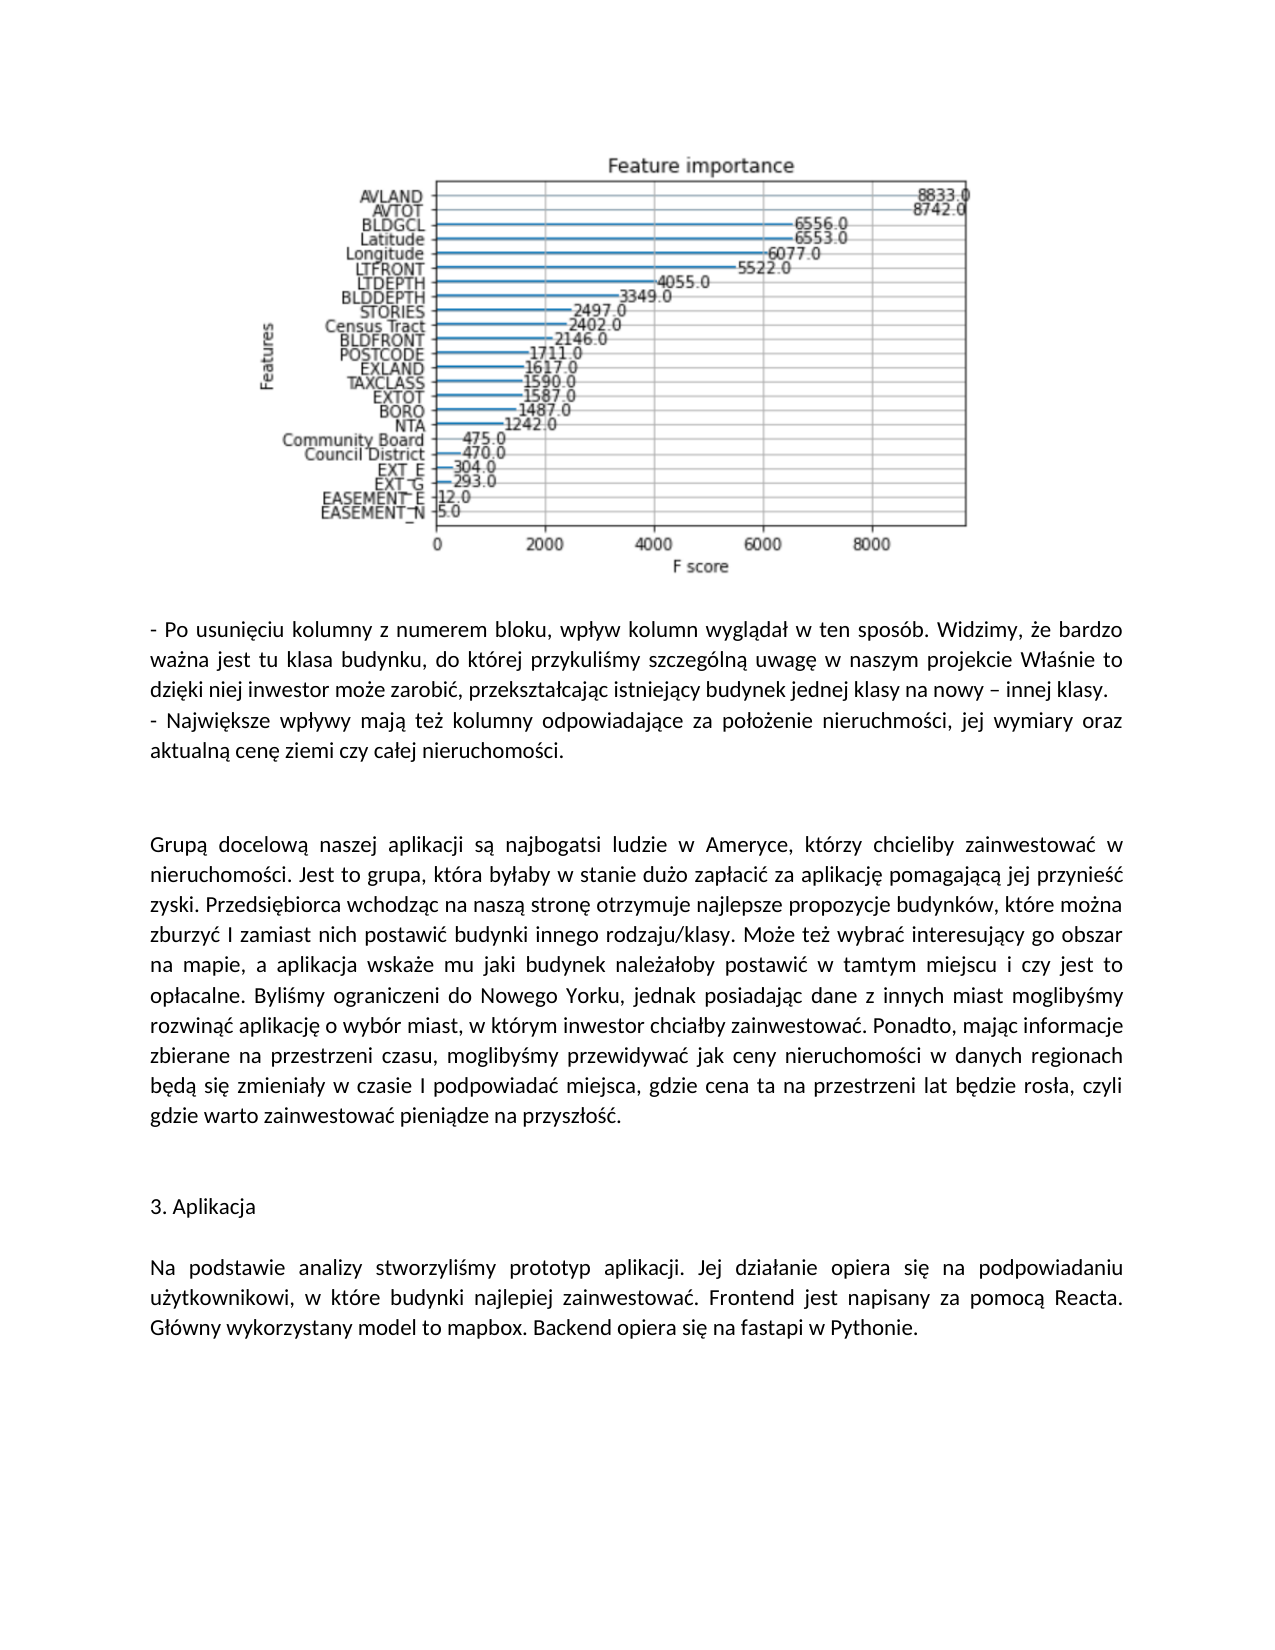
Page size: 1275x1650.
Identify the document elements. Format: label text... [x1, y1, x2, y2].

list - Największe wpływy mają też kolumny odpowiadające za położenie nieruchmości, jej wymiary oraz aktualną cenę ziemi czy całej nieruchomości. [150, 706, 1125, 764]
list Grupą docelową naszej aplikacji są najbogatsi ludzie w Ameryce, którzy chcieliby zainwestować w nieruchomości. Jest to grupa, która byłaby w stanie dużo zapłacić za aplikację pomagającą jej przynieść zyski. Przedsiębiorca wchodząc na naszą stronę otrzymuje najlepsze propozycje budynków, które można zburzyć I zamiast nich postawić budynki innego rodzaju/klasy. Może też wybrać interesujący go obszar na mapie, a aplikacja wskaże mu jaki budynek należałoby postawić w tamtym miejscu i czy jest to opłacalne. Byliśmy ograniczeni do Nowego Yorku, jednak posiadając dane z innych miast moglibyśmy rozwinąć aplikację o wybór miast, w którym inwestor chciałby zainwestować. Ponadto, mając informacje zbierane na przestrzeni czasu, moglibyśmy przewidywać jak ceny nieruchomości w danych regionach będą się zmieniały w czasie I podpowiadać miejsca, gdzie cena ta na przestrzeni lat będzie rosła, czyli gdzie warto zainwestować pieniądze na przyszłość. [150, 830, 1125, 1130]
list Na podstawie analizy stworzyliśmy prototyp aplikacji. Jej działanie opiera się na podpowiadaniu użytkownikowi, w które budynki najlepiej zainwestować. Frontend jest napisany za pomocą Reacta. Główny wykorzystany model to mapbox. Backend opiera się na fastapi w Pythonie. [150, 1253, 1125, 1341]
list - Po usunięciu kolumny z numerem bloku, wpływ kolumn wyglądał w ten sposób. Widzimy, że bardzo ważna jest tu klasa budynku, do której przykuliśmy szczególną uwagę w naszym projekcie Właśnie to dzięki niej inwestor może zarobić, przekształcając istniejący budynek jednej klasy na nowy – innej klasy. [150, 615, 1125, 704]
picture [243, 150, 994, 583]
list 3. Aplikacja [150, 1192, 1125, 1220]
